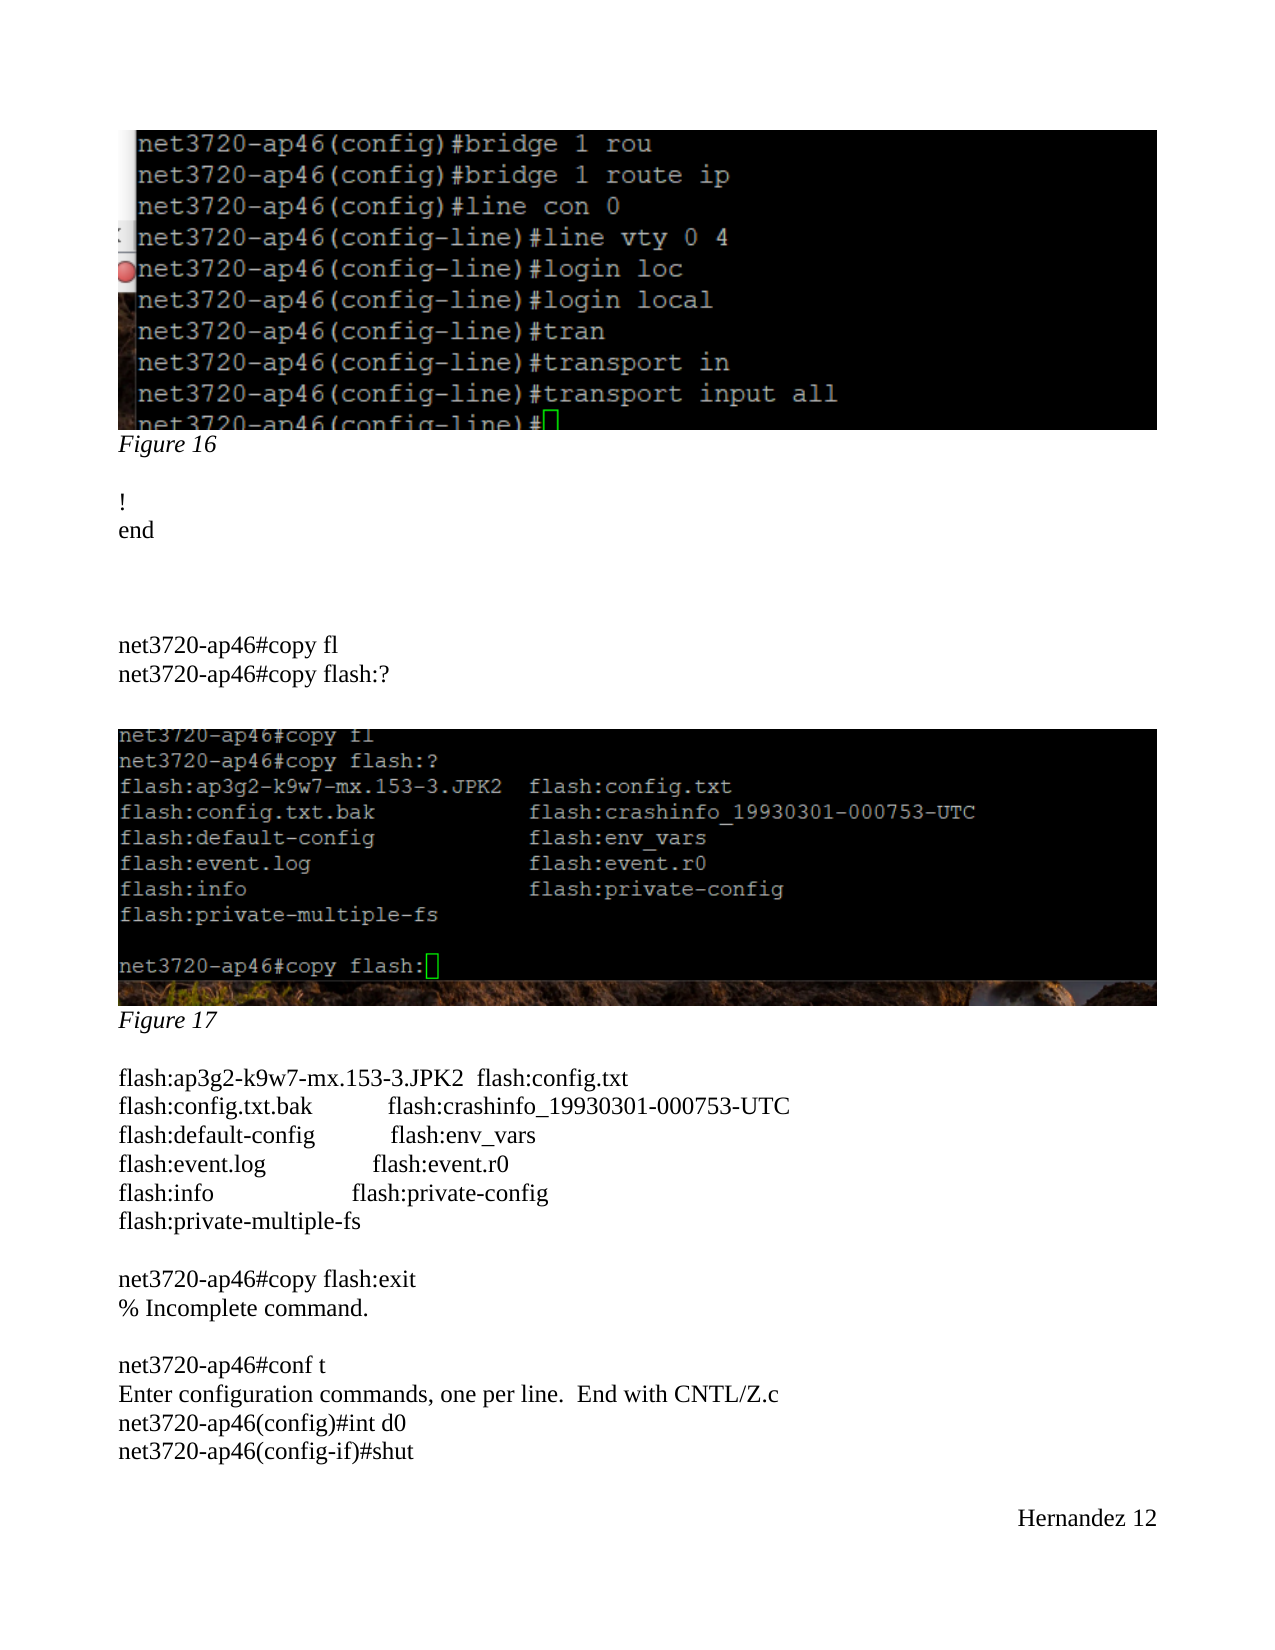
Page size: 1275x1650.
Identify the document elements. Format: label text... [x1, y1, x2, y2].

text Figure 16 [118, 430, 1157, 458]
text net3720-ap46#conf t [118, 1350, 1157, 1379]
text flash:info flash:private-config [118, 1178, 1157, 1206]
text flash:event.log flash:event.r0 [118, 1149, 1157, 1178]
text flash:config.txt.bak flash:crashinfo_19930301-000753-UTC [118, 1091, 1157, 1120]
text Figure 17 [118, 1006, 1157, 1034]
text Enter configuration commands, one per line. End with CNTL/Z.c [118, 1379, 1157, 1408]
text net3720-ap46#copy fl [118, 631, 1157, 659]
text net3720-ap46(config)#int d0 [118, 1408, 1157, 1436]
text % Incomplete command. [118, 1293, 1157, 1321]
text flash:default-config flash:env_vars [118, 1120, 1157, 1149]
text flash:ap3g2-k9w7-mx.153-3.JPK2 flash:config.txt [118, 1063, 1157, 1091]
text end [118, 516, 1157, 544]
picture [118, 130, 1157, 430]
picture [118, 729, 1157, 1006]
text net3720-ap46#copy flash:exit [118, 1264, 1157, 1293]
text net3720-ap46#copy flash:? [118, 659, 1157, 688]
text flash:private-multiple-fs [118, 1206, 1157, 1235]
text net3720-ap46(config-if)#shut [118, 1436, 1157, 1465]
text ! [118, 487, 1157, 516]
